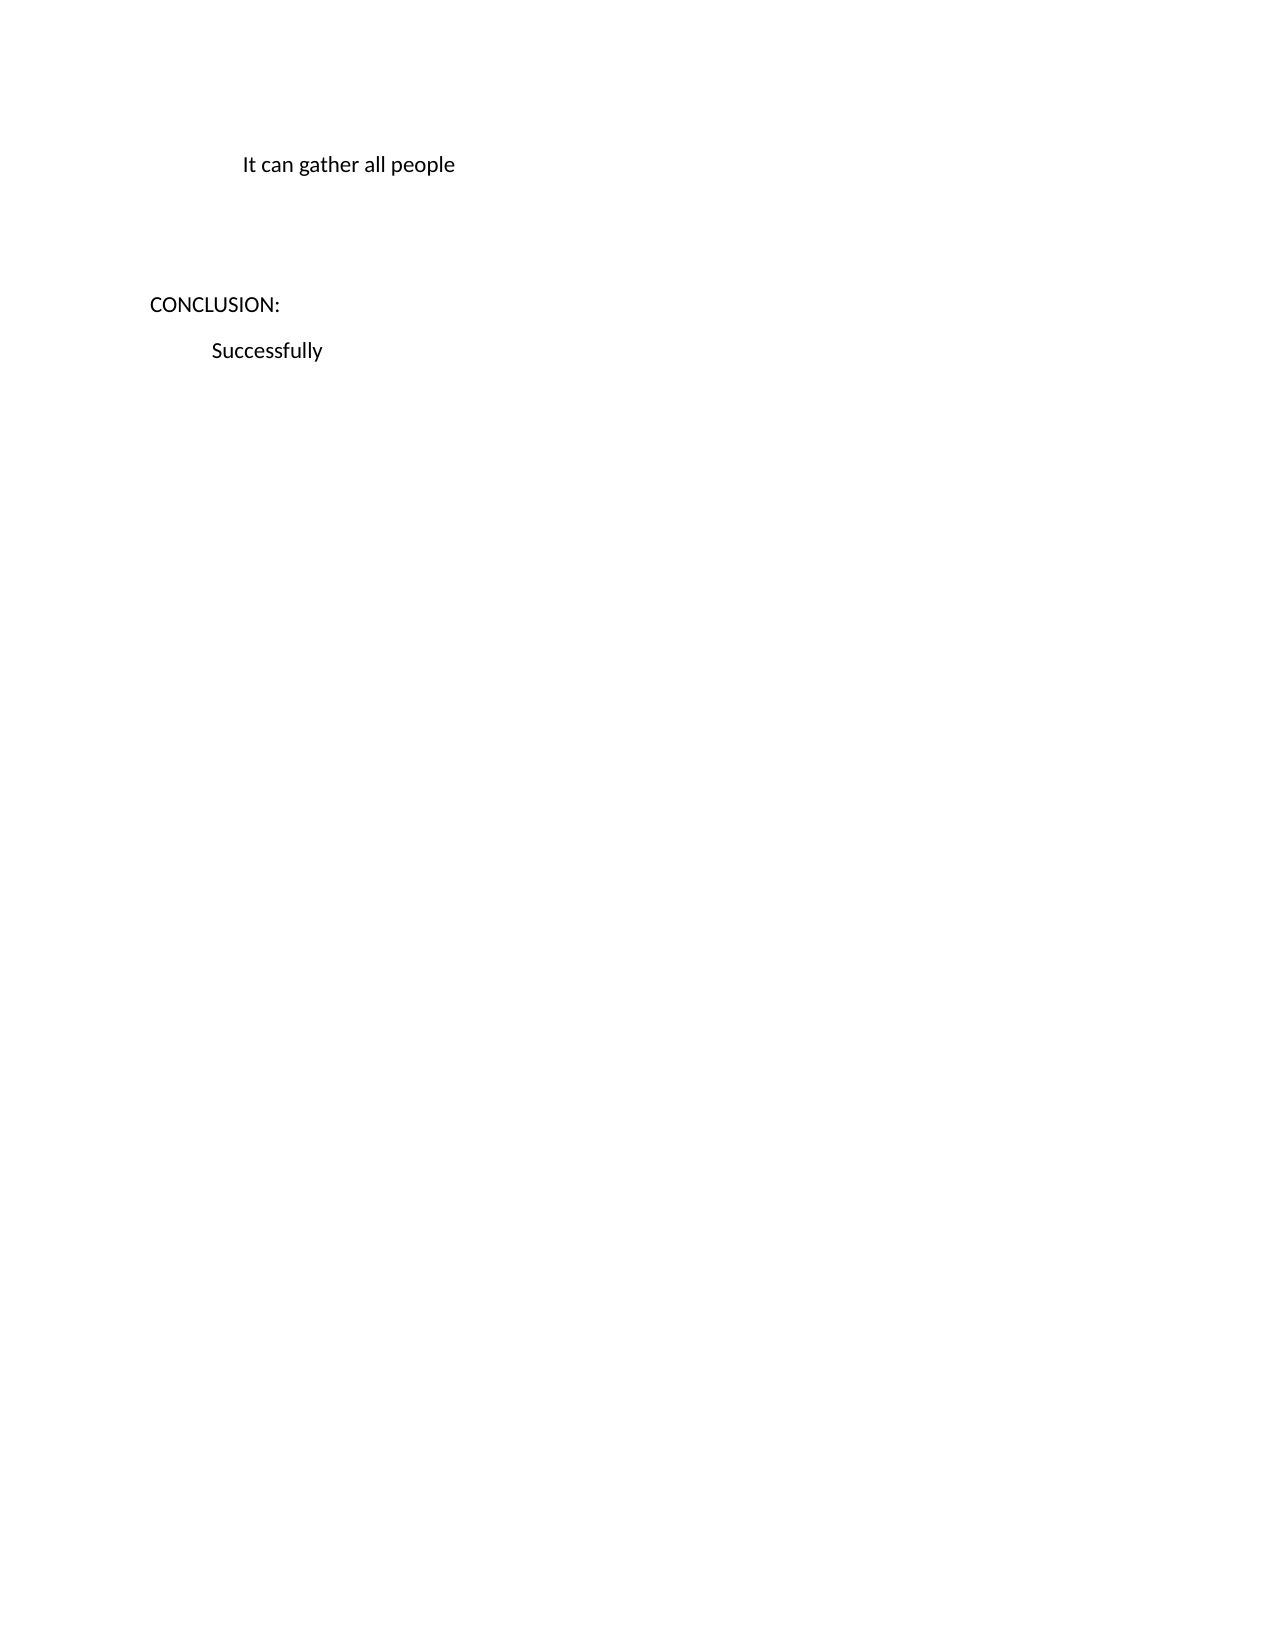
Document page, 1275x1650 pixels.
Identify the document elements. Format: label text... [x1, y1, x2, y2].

text It can gather all people [150, 150, 1125, 178]
text Successfully [150, 336, 1125, 364]
text CONCLUSION: [150, 290, 1125, 318]
